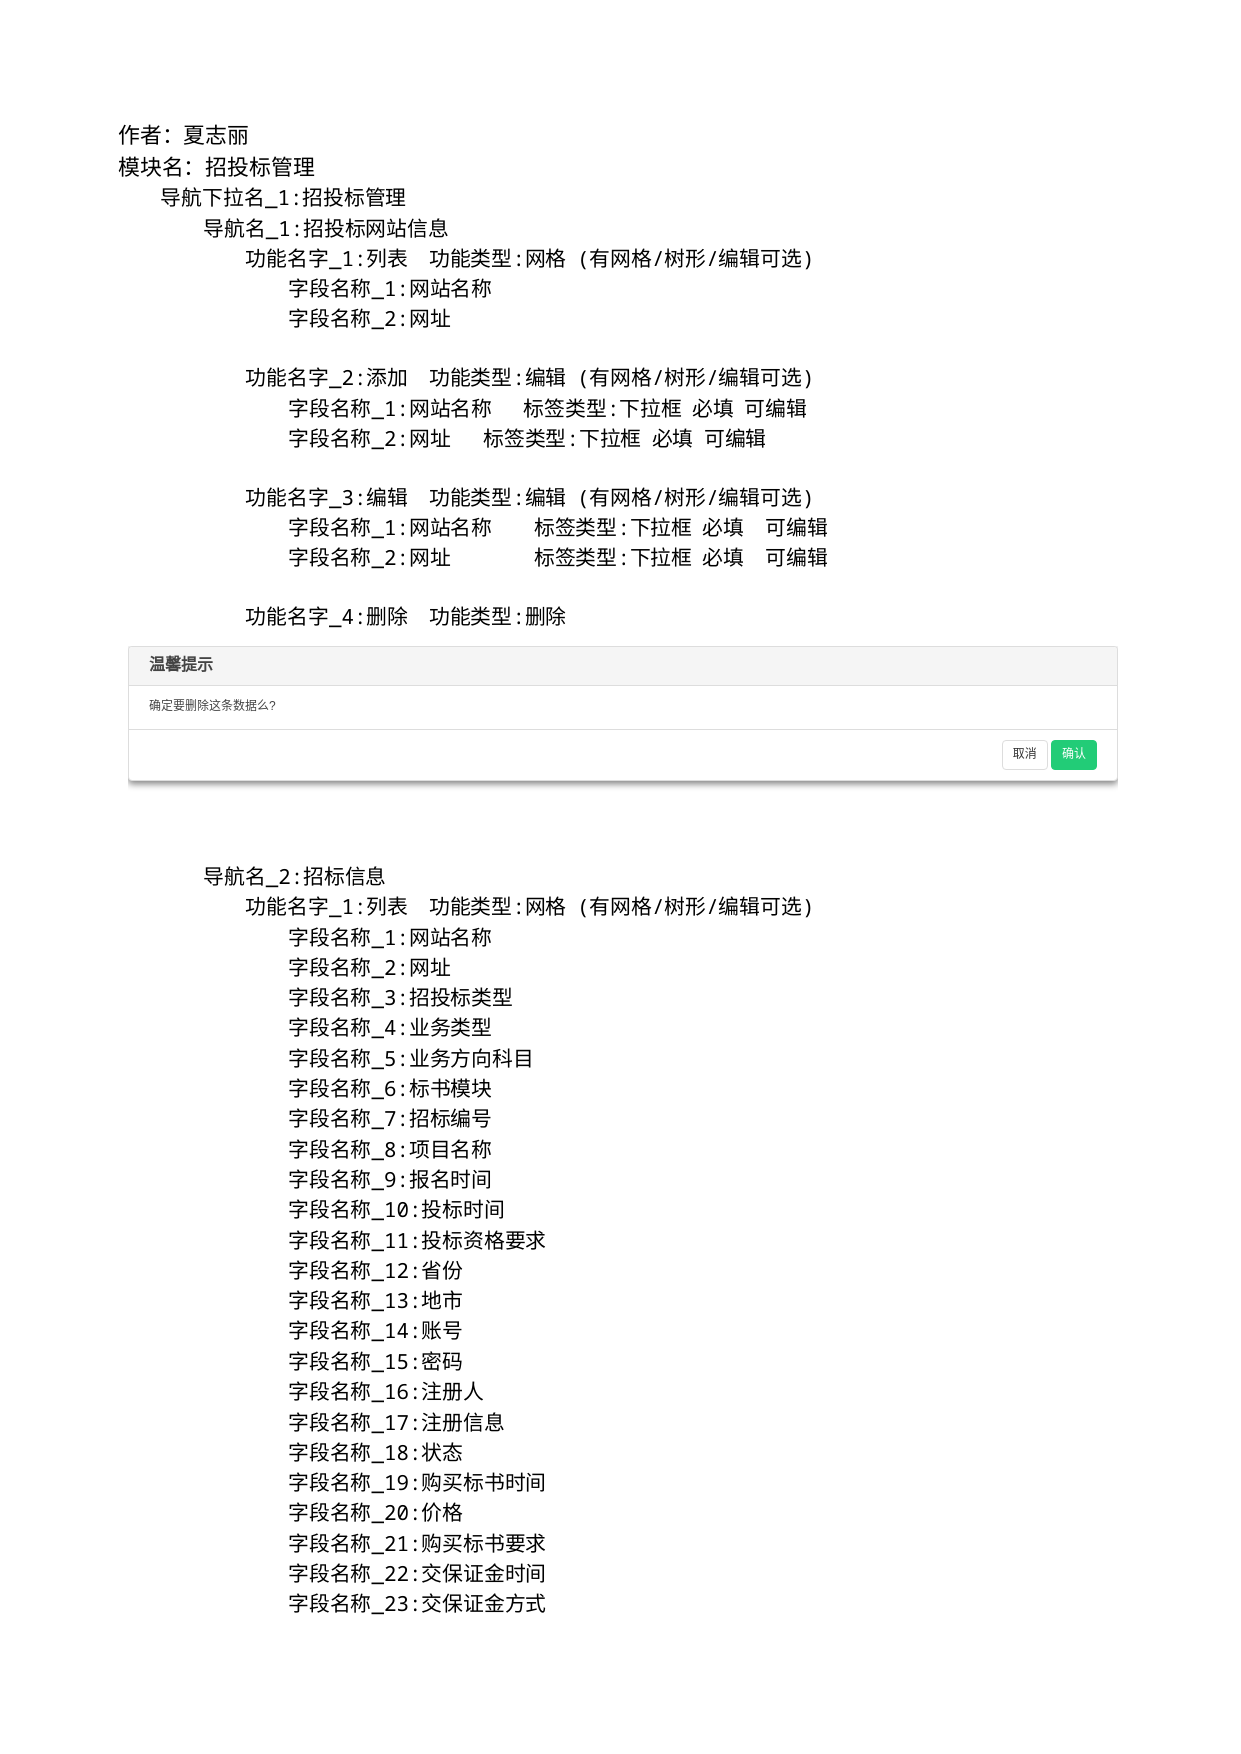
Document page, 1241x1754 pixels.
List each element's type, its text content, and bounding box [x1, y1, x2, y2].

text 字段名称_5:业务方向科目 [118, 1042, 1122, 1072]
text 字段名称_1:网站名称 标签类型:下拉框 必填 可编辑 [118, 392, 1122, 422]
text 功能名字_1:列表 功能类型:网格 (有网格/树形/编辑可选) [118, 890, 1122, 921]
text 字段名称_7:招标编号 [118, 1103, 1122, 1133]
text 字段名称_21:购买标书要求 [118, 1527, 1122, 1557]
text 导航名_1:招投标网站信息 [118, 212, 1122, 242]
picture [118, 630, 1123, 832]
text 字段名称_6:标书模块 [118, 1072, 1122, 1103]
text 字段名称_15:密码 [118, 1345, 1122, 1375]
text 字段名称_3:招投标类型 [118, 981, 1122, 1012]
text 字段名称_8:项目名称 [118, 1133, 1122, 1163]
text 字段名称_2:网址 标签类型:下拉框 必填 可编辑 [118, 422, 1122, 452]
text 功能名字_1:列表 功能类型:网格 (有网格/树形/编辑可选) [118, 242, 1122, 272]
text 字段名称_16:注册人 [118, 1375, 1122, 1406]
text 字段名称_10:投标时间 [118, 1193, 1122, 1224]
text 字段名称_17:注册信息 [118, 1406, 1122, 1436]
text 字段名称_1:网站名称 [118, 272, 1122, 303]
text 模块名：招投标管理 [118, 150, 1122, 181]
text 功能名字_3:编辑 功能类型:编辑 (有网格/树形/编辑可选) [118, 481, 1122, 511]
text 功能名字_2:添加 功能类型:编辑 (有网格/树形/编辑可选) [118, 361, 1122, 392]
text 字段名称_18:状态 [118, 1436, 1122, 1466]
text 功能名字_4:删除 功能类型:删除 [118, 600, 1122, 630]
text 字段名称_22:交保证金时间 [118, 1557, 1122, 1588]
text 字段名称_4:业务类型 [118, 1012, 1122, 1042]
text 字段名称_12:省份 [118, 1254, 1122, 1284]
text 字段名称_1:网站名称 标签类型:下拉框 必填 可编辑 [118, 511, 1122, 541]
text 字段名称_1:网站名称 [118, 921, 1122, 951]
text 字段名称_2:网址 [118, 951, 1122, 981]
text 字段名称_11:投标资格要求 [118, 1224, 1122, 1254]
text 字段名称_9:报名时间 [118, 1163, 1122, 1193]
text 字段名称_14:账号 [118, 1315, 1122, 1345]
text 字段名称_13:地市 [118, 1284, 1122, 1315]
text 字段名称_2:网址 标签类型:下拉框 必填 可编辑 [118, 541, 1122, 572]
text 导航名_2:招标信息 [118, 860, 1122, 890]
text 字段名称_23:交保证金方式 [118, 1588, 1122, 1618]
text 作者：夏志丽 [118, 118, 1122, 150]
text 字段名称_20:价格 [118, 1497, 1122, 1527]
text 字段名称_2:网址 [118, 303, 1122, 333]
text 导航下拉名_1:招投标管理 [118, 181, 1122, 212]
text 字段名称_19:购买标书时间 [118, 1466, 1122, 1497]
